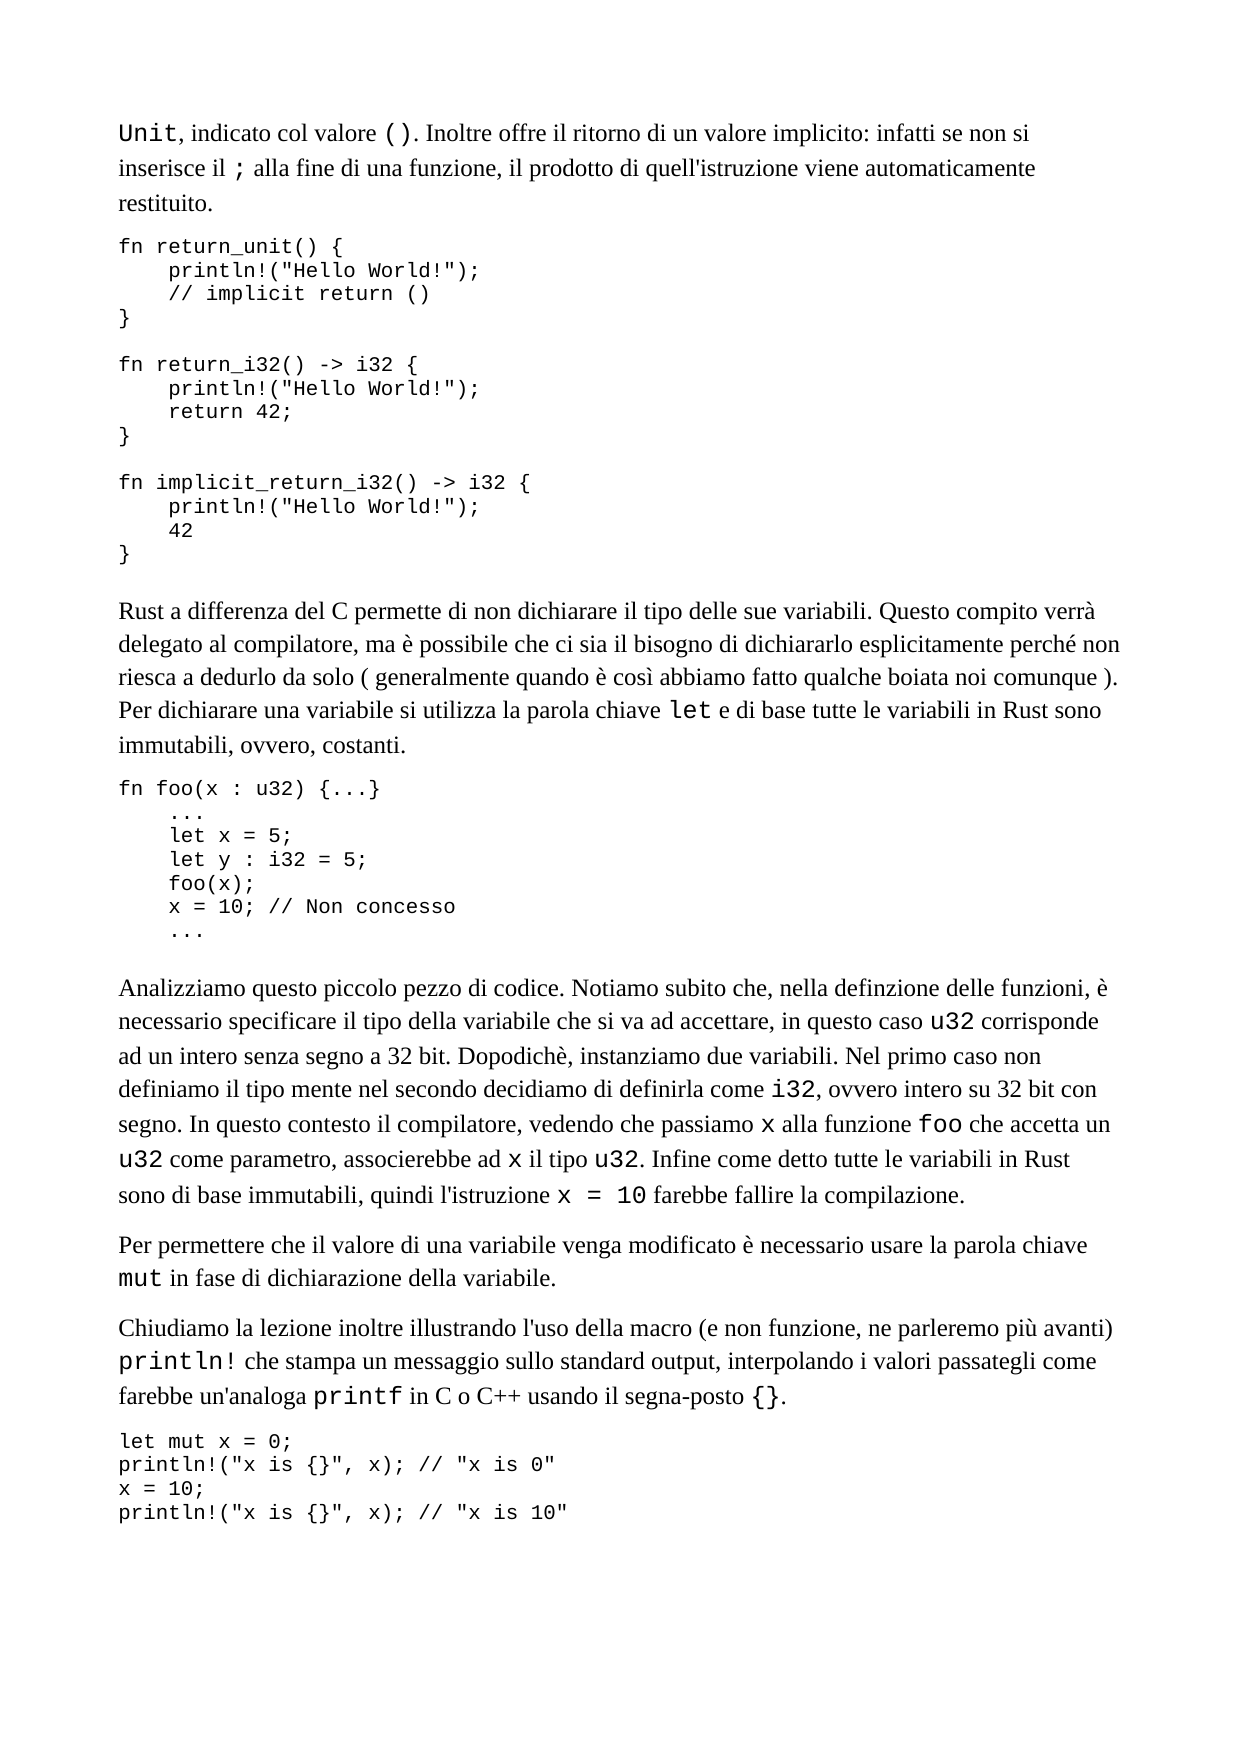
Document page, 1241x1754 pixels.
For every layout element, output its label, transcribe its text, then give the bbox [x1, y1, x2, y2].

text } [118, 307, 1122, 331]
text foo(x); [118, 873, 1122, 896]
text x = 10; [118, 1478, 1122, 1502]
text Analizziamo questo piccolo pezzo di codice. Notiamo subito che, nella definzione delle funzioni, è necessario specificare il tipo della variabile che si va ad accettare, in questo caso u32 corrisponde ad un intero senza segno a 32 bit. Dopodichè, instanziamo due variabili. Nel primo caso non definiamo il tipo mente nel secondo decidiamo di definirla come i32, ovvero intero su 32 bit con segno. In questo contesto il compilatore, vedendo che passiamo x alla funzione foo che accetta un u32 come parametro, associerebbe ad x il tipo u32. Infine come detto tutte le variabili in Rust sono di base immutabili, quindi l'istruzione x = 10 farebbe fallire la compilazione. [118, 973, 1122, 1211]
text Rust a differenza del C permette di non dichiarare il tipo delle sue variabili. Questo compito verrà delegato al compilatore, ma è possibile che ci sia il bisogno di dichiararlo esplicitamente perché non riesca a dedurlo da solo ( generalmente quando è così abbiamo fatto qualche boiata noi comunque ). Per dichiarare una variabile si utilizza la parola chiave let e di base tutte le variabili in Rust sono immutabili, ovvero, costanti. [118, 596, 1122, 759]
text println!("Hello World!"); [118, 378, 1122, 401]
text fn foo(x : u32) {...} [118, 778, 1122, 802]
text fn return_unit() { [118, 236, 1122, 259]
text println!("Hello World!"); [118, 259, 1122, 283]
text x = 10; // Non concesso [118, 896, 1122, 920]
text fn return_i32() -> i32 { [118, 354, 1122, 378]
text println!("x is {}", x); // "x is 10" [118, 1502, 1122, 1525]
text println!("Hello World!"); [118, 496, 1122, 520]
text return 42; [118, 401, 1122, 425]
text fn implicit_return_i32() -> i32 { [118, 472, 1122, 496]
text let y : i32 = 5; [118, 849, 1122, 873]
text } [118, 425, 1122, 449]
text let x = 5; [118, 826, 1122, 849]
text Chiudiamo la lezione inoltre illustrando l'uso della macro (e non funzione, ne parleremo più avanti) println! che stampa un messaggio sullo standard output, interpolando i valori passategli come farebbe un'analoga printf in C o C++ usando il segna-posto {}. [118, 1313, 1122, 1412]
text // implicit return () [118, 283, 1122, 307]
text } [118, 543, 1122, 567]
text println!("x is {}", x); // "x is 0" [118, 1454, 1122, 1478]
text Per permettere che il valore di una variabile venga modificato è necessario usare la parola chiave mut in fase di dichiarazione della variabile. [118, 1230, 1122, 1293]
text Unit, indicato col valore (). Inoltre offre il ritorno di un valore implicito: infatti se non si inserisce il ; alla fine di una funzione, il prodotto di quell'istruzione viene automaticamente restituito. [118, 118, 1122, 217]
text 42 [118, 520, 1122, 543]
text ... [118, 920, 1122, 944]
text ... [118, 802, 1122, 826]
text let mut x = 0; [118, 1431, 1122, 1454]
